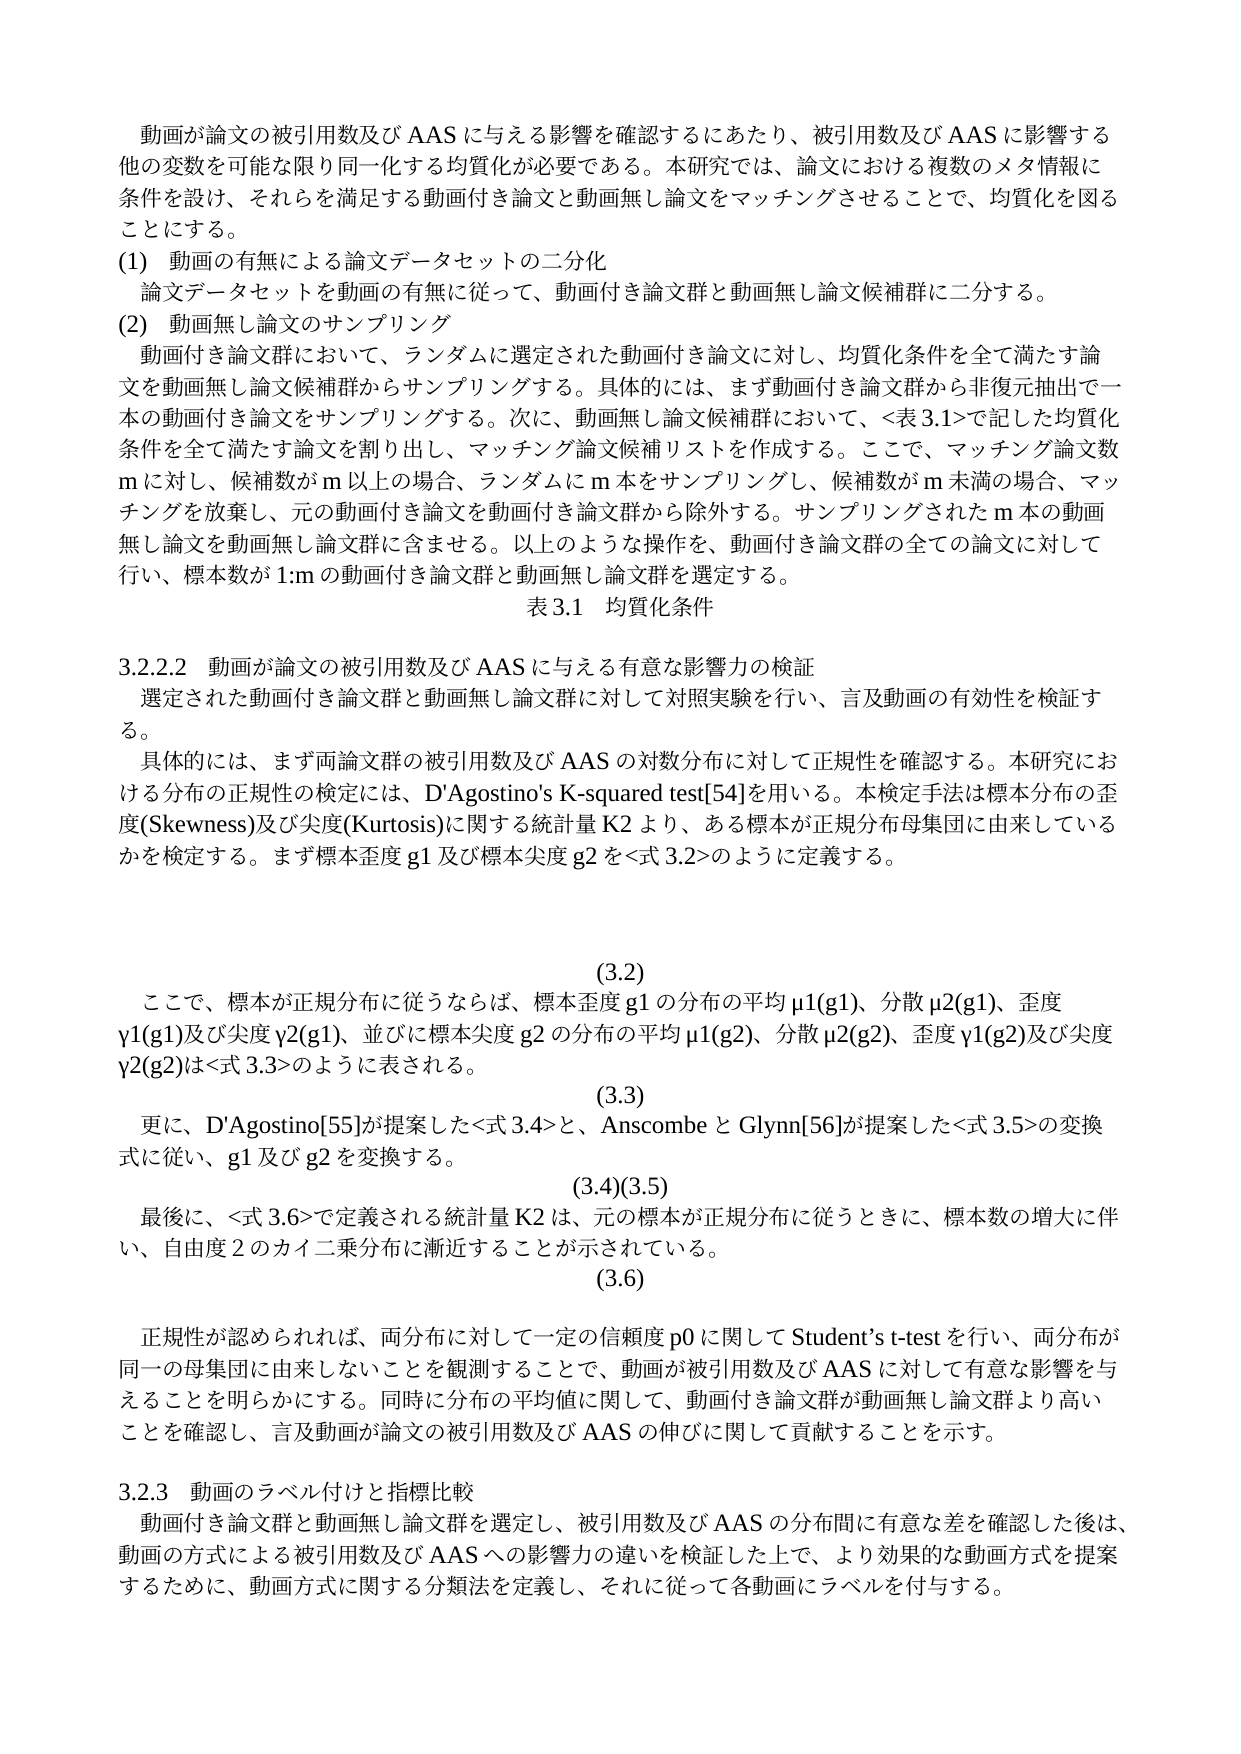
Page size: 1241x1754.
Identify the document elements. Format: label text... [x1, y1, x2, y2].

text (3.6) [118, 1263, 1122, 1292]
text 論文データセットを動画の有無に従って、動画付き論文群と動画無し論文候補群に二分する。 [118, 275, 1122, 307]
text (3.2) [118, 957, 1122, 985]
text 動画付き論文群と動画無し論文群を選定し、被引用数及びAASの分布間に有意な差を確認した後は、動画の方式による被引用数及びAASへの影響力の違いを検証した上で、より効果的な動画方式を提案するために、動画方式に関する分類法を定義し、それに従って各動画にラベルを付与する。 [118, 1507, 1122, 1601]
text 3.2.2.2 動画が論文の被引用数及びAASに与える有意な影響力の検証 [118, 650, 1122, 682]
text 選定された動画付き論文群と動画無し論文群に対して対照実験を行い、言及動画の有効性を検証する。 [118, 682, 1122, 744]
text (3.4)(3.5) [118, 1171, 1122, 1200]
text 正規性が認められれば、両分布に対して一定の信頼度p0に関してStudent’s t-testを行い、両分布が同一の母集団に由来しないことを観測することで、動画が被引用数及びAASに対して有意な影響を与えることを明らかにする。同時に分布の平均値に関して、動画付き論文群が動画無し論文群より高いことを確認し、言及動画が論文の被引用数及びAASの伸びに関して貢献することを示す。 [118, 1321, 1122, 1446]
text 動画が論文の被引用数及びAASに与える影響を確認するにあたり、被引用数及びAASに影響する他の変数を可能な限り同一化する均質化が必要である。本研究では、論文における複数のメタ情報に条件を設け、それらを満足する動画付き論文と動画無し論文をマッチングさせることで、均質化を図ることにする。 [118, 118, 1122, 244]
text (1) 動画の有無による論文データセットの二分化 [118, 244, 1122, 275]
text ここで、標本が正規分布に従うならば、標本歪度g1の分布の平均μ1(g1)、分散μ2(g1)、歪度γ1(g1)及び尖度γ2(g1)、並びに標本尖度g2の分布の平均μ1(g2)、分散μ2(g2)、歪度γ1(g2)及び尖度γ2(g2)は<式3.3>のように表される。 [118, 985, 1122, 1080]
text 3.2.3 動画のラベル付けと指標比較 [118, 1475, 1122, 1507]
text 更に、D'Agostino[55]が提案した<式3.4>と、AnscombeとGlynn[56]が提案した<式3.5>の変換式に従い、g1及びg2を変換する。 [118, 1108, 1122, 1171]
text 表3.1 均質化条件 [118, 590, 1122, 621]
text (3.3) [118, 1080, 1122, 1108]
text 具体的には、まず両論文群の被引用数及びAASの対数分布に対して正規性を確認する。本研究における分布の正規性の検定には、D'Agostino's K-squared test[54]を用いる。本検定手法は標本分布の歪度(Skewness)及び尖度(Kurtosis)に関する統計量K2より、ある標本が正規分布母集団に由来しているかを検定する。まず標本歪度g1及び標本尖度g2を<式3.2>のように定義する。 [118, 744, 1122, 870]
text 動画付き論文群において、ランダムに選定された動画付き論文に対し、均質化条件を全て満たす論文を動画無し論文候補群からサンプリングする。具体的には、まず動画付き論文群から非復元抽出で一本の動画付き論文をサンプリングする。次に、動画無し論文候補群において、<表3.1>で記した均質化条件を全て満たす論文を割り出し、マッチング論文候補リストを作成する。ここで、マッチング論文数mに対し、候補数がm以上の場合、ランダムにm本をサンプリングし、候補数がm未満の場合、マッチングを放棄し、元の動画付き論文を動画付き論文群から除外する。サンプリングされたm本の動画無し論文を動画無し論文群に含ませる。以上のような操作を、動画付き論文群の全ての論文に対して行い、標本数が1:mの動画付き論文群と動画無し論文群を選定する。 [118, 338, 1122, 590]
text (2) 動画無し論文のサンプリング [118, 307, 1122, 338]
text 最後に、<式3.6>で定義される統計量K2は、元の標本が正規分布に従うときに、標本数の増大に伴い、自由度２のカイ二乗分布に漸近することが示されている。 [118, 1200, 1122, 1263]
